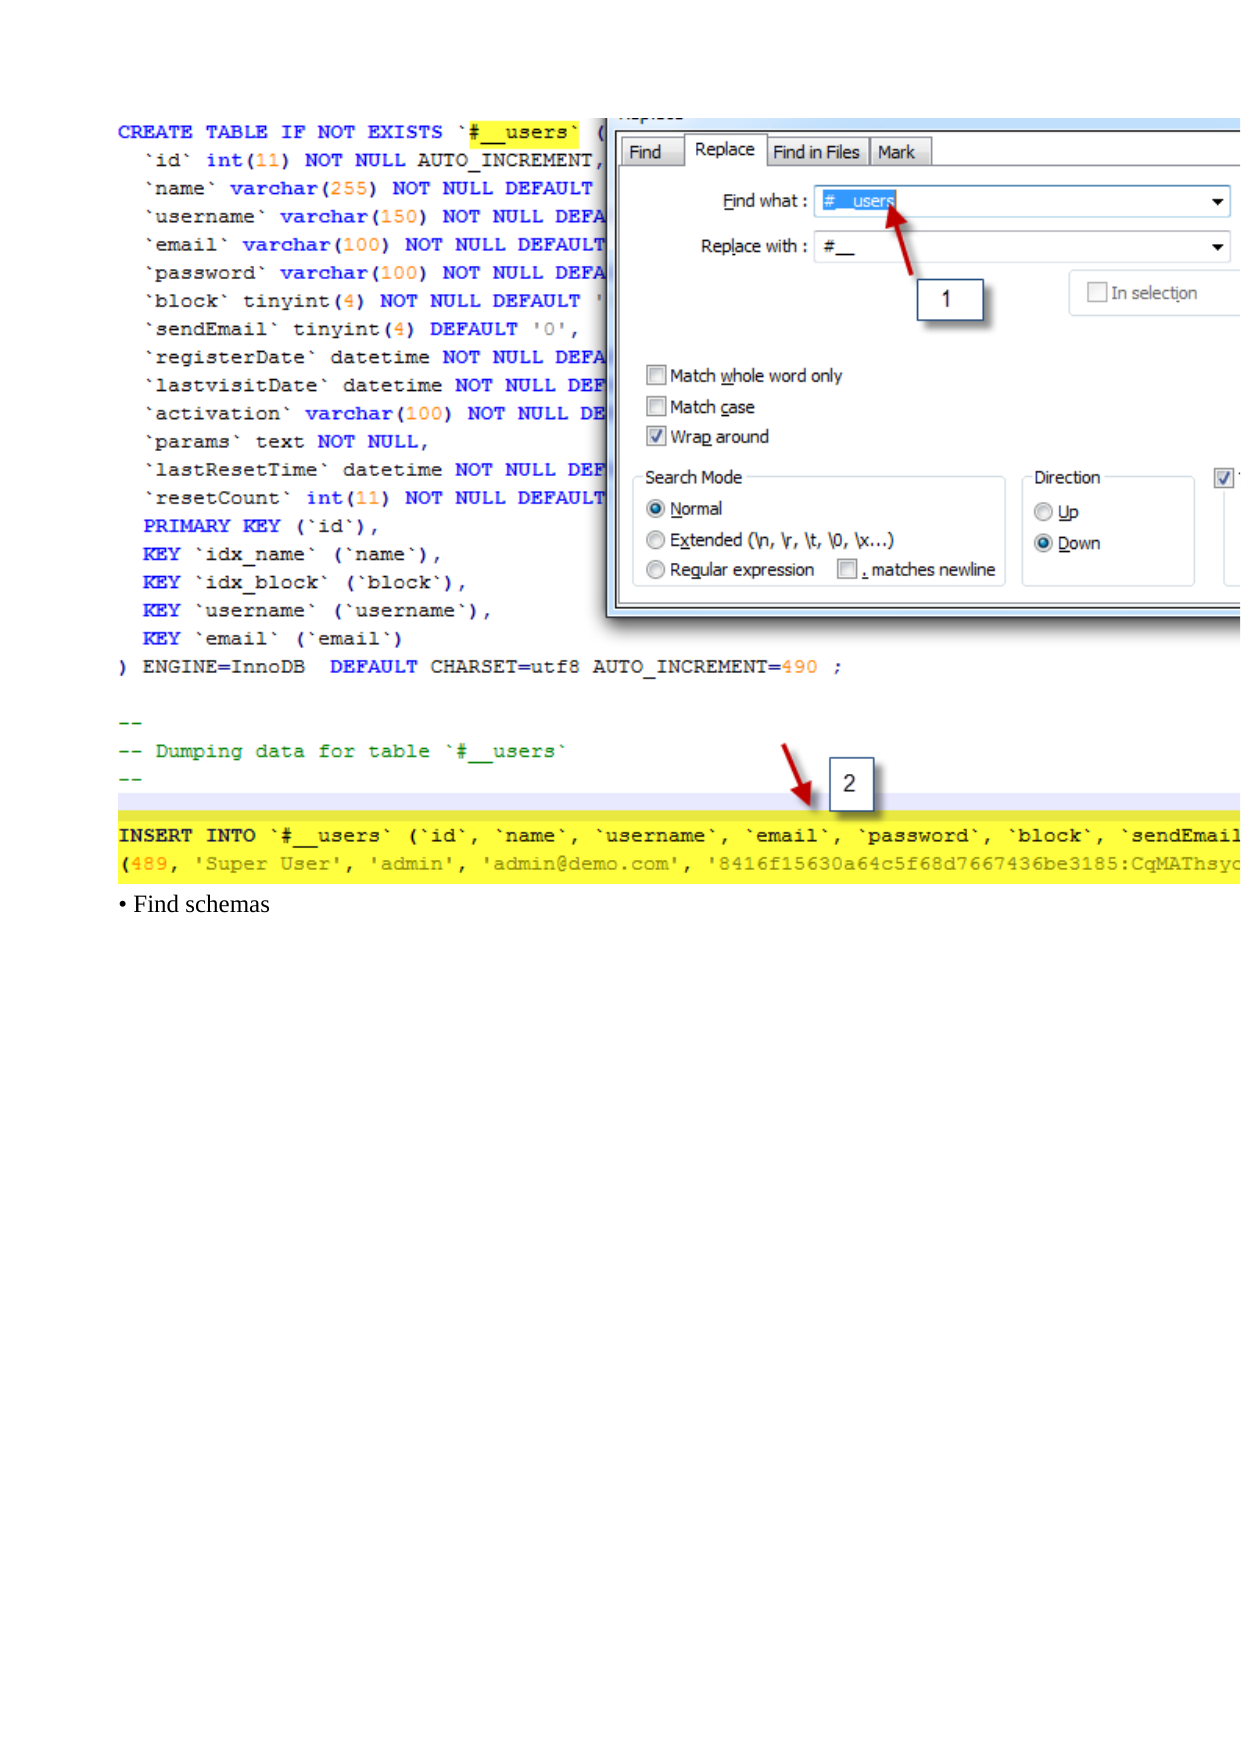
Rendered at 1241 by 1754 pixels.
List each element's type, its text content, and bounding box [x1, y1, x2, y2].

text • Find schemas [118, 884, 1122, 918]
picture [118, 118, 1241, 884]
